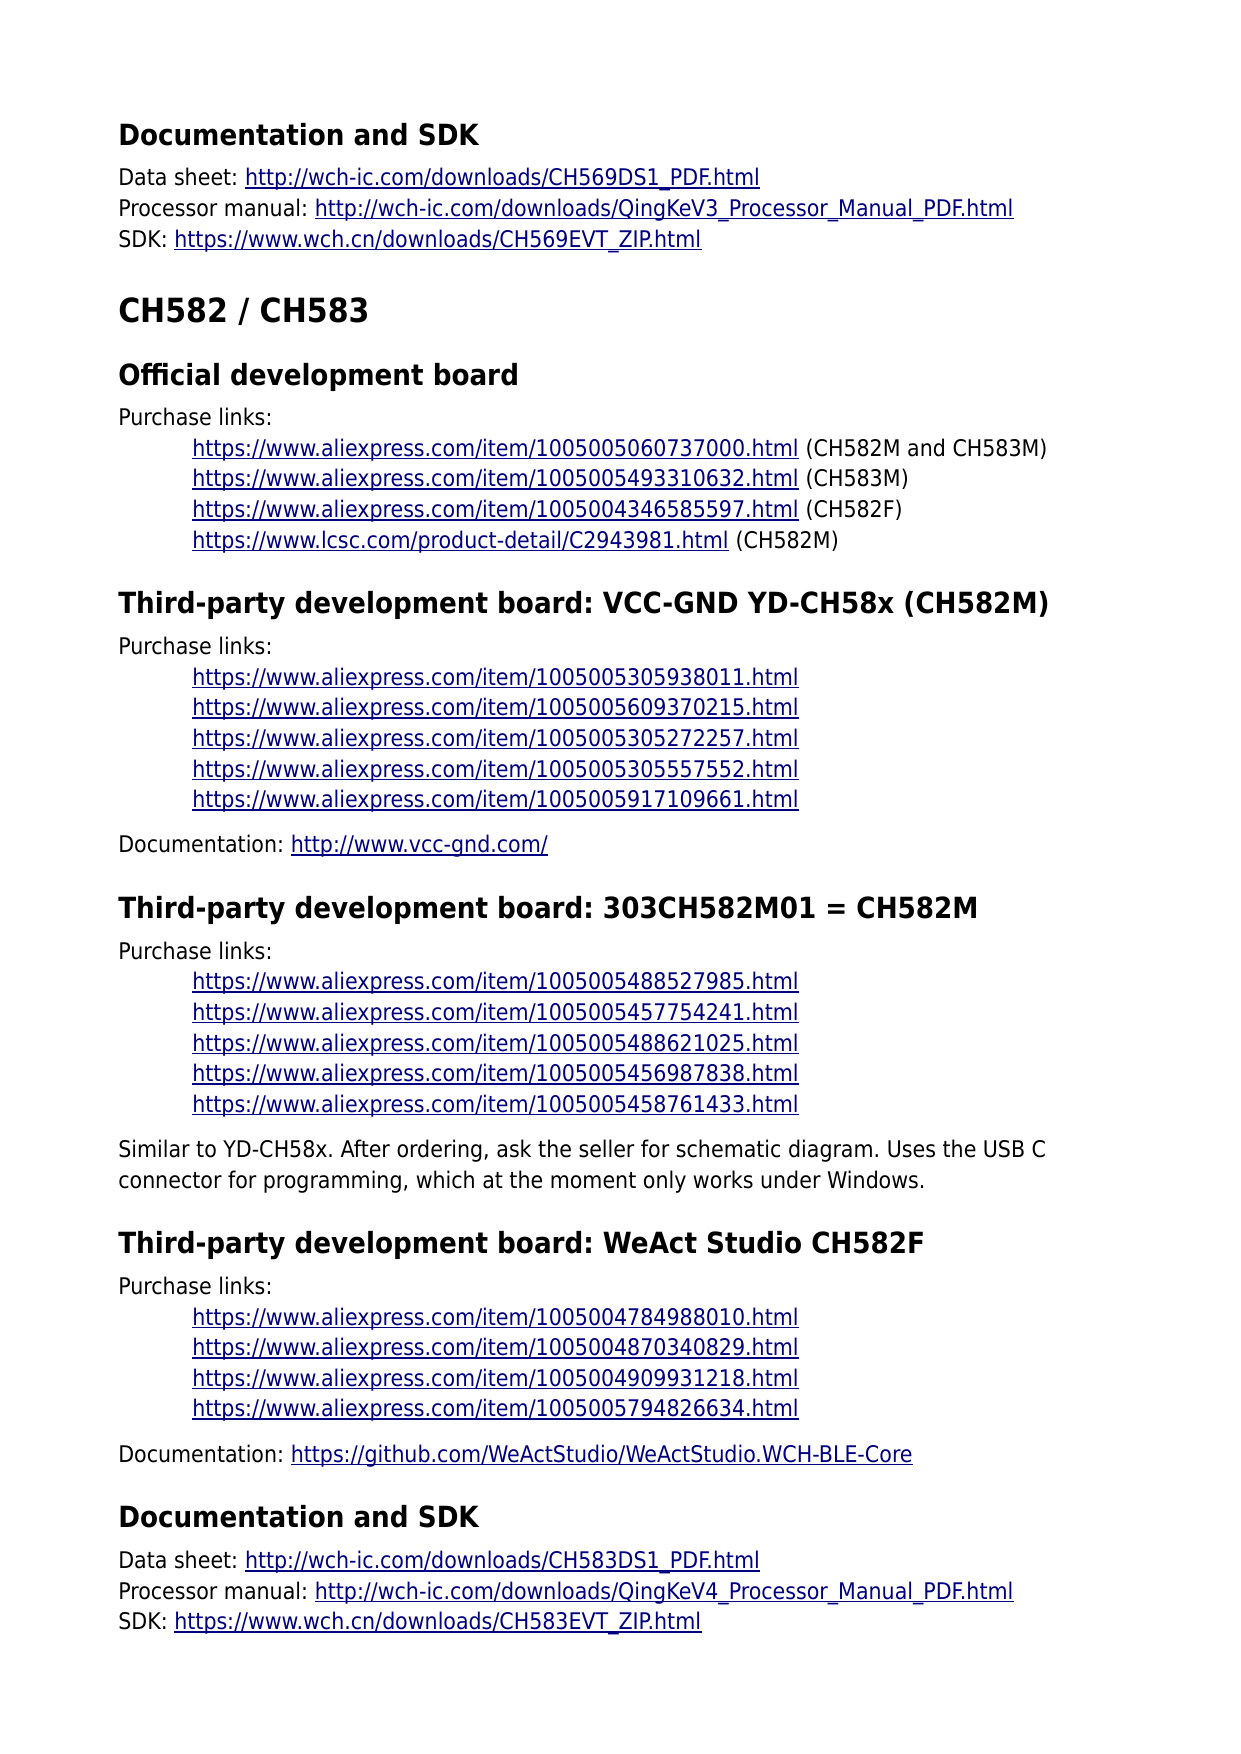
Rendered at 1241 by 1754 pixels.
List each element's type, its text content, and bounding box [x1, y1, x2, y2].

text Data sheet: http://wch-ic.com/downloads/CH583DS1_PDF.html [118, 1547, 1122, 1574]
text https://www.aliexpress.com/item/1005005493310632.html (CH583M) [192, 466, 1122, 492]
text https://www.aliexpress.com/item/1005005305938011.html [192, 664, 1122, 691]
text https://www.aliexpress.com/item/1005005305272257.html [192, 725, 1122, 752]
text https://www.aliexpress.com/item/1005005060737000.html (CH582M and CH583M) [192, 435, 1122, 462]
text https://www.aliexpress.com/item/1005005488527985.html [192, 968, 1122, 995]
text Documentation: https://github.com/WeActStudio/WeActStudio.WCH-BLE-Core [118, 1441, 1122, 1468]
subtitle CH582 / CH583 [118, 292, 1122, 331]
text https://www.aliexpress.com/item/1005005794826634.html [192, 1396, 1122, 1422]
subtitle Documentation and SDK [118, 118, 1122, 152]
text Purchase links: [118, 1273, 1122, 1300]
text https://www.aliexpress.com/item/1005004784988010.html [192, 1304, 1122, 1330]
text https://www.aliexpress.com/item/1005005609370215.html [192, 694, 1122, 721]
text https://www.aliexpress.com/item/1005005458761433.html [192, 1091, 1122, 1118]
text Processor manual: http://wch-ic.com/downloads/QingKeV4_Processor_Manual_PDF.html [118, 1578, 1122, 1604]
subtitle Third-party development board: WeAct Studio CH582F [118, 1227, 1122, 1261]
text Similar to YD-CH58x. After ordering, ask the seller for schematic diagram. Uses the USB C connector for programming, which at the moment only works under Windows. [118, 1136, 1122, 1193]
text Processor manual: http://wch-ic.com/downloads/QingKeV3_Processor_Manual_PDF.html [118, 195, 1122, 222]
subtitle Third-party development board: 303CH582M01 = CH582M [118, 891, 1122, 925]
text Documentation: http://www.vcc-gnd.com/ [118, 832, 1122, 858]
text https://www.aliexpress.com/item/1005004346585597.html (CH582F) [192, 496, 1122, 523]
text https://www.aliexpress.com/item/1005004870340829.html [192, 1334, 1122, 1361]
text https://www.aliexpress.com/item/1005005488621025.html [192, 1030, 1122, 1056]
text SDK: https://www.wch.cn/downloads/CH569EVT_ZIP.html [118, 226, 1122, 252]
subtitle Third-party development board: VCC-GND YD-CH58x (CH582M) [118, 587, 1122, 621]
subtitle Official development board [118, 358, 1122, 392]
text https://www.lcsc.com/product-detail/C2943981.html (CH582M) [192, 527, 1122, 553]
text SDK: https://www.wch.cn/downloads/CH583EVT_ZIP.html [118, 1608, 1122, 1635]
subtitle Documentation and SDK [118, 1501, 1122, 1535]
text Purchase links: [118, 938, 1122, 964]
text https://www.aliexpress.com/item/1005005917109661.html [192, 786, 1122, 813]
text https://www.aliexpress.com/item/1005004909931218.html [192, 1365, 1122, 1392]
text Data sheet: http://wch-ic.com/downloads/CH569DS1_PDF.html [118, 164, 1122, 191]
text https://www.aliexpress.com/item/1005005456987838.html [192, 1060, 1122, 1087]
text https://www.aliexpress.com/item/1005005457754241.html [192, 999, 1122, 1026]
text Purchase links: [118, 404, 1122, 431]
text https://www.aliexpress.com/item/1005005305557552.html [192, 756, 1122, 782]
text Purchase links: [118, 633, 1122, 660]
